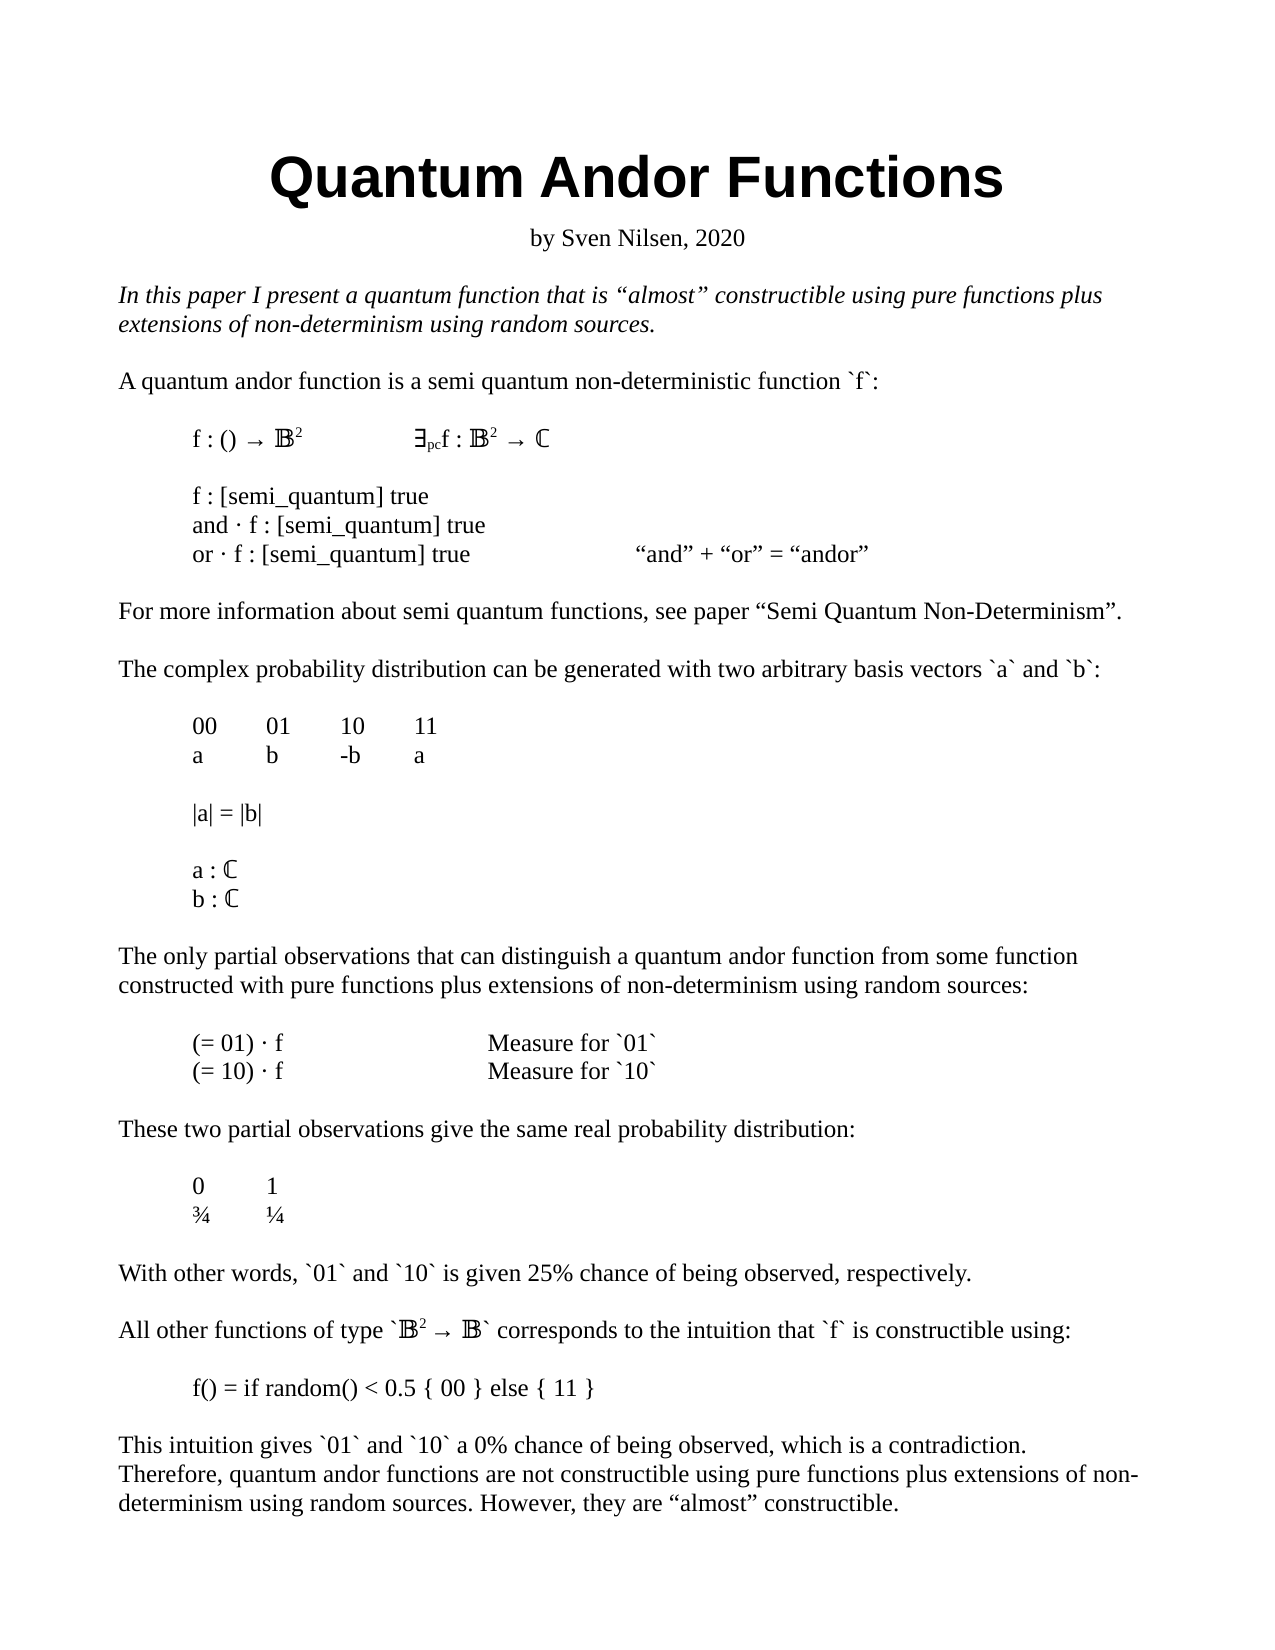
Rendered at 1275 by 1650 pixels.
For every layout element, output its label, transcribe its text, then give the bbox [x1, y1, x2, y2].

text Therefore, quantum andor functions are not constructible using pure functions plus extensions of non-determinism using random sources. However, they are “almost” constructible. [118, 1459, 1157, 1516]
text ¾ ¼ [118, 1200, 1157, 1229]
text In this paper I present a quantum function that is “almost” constructible using pure functions plus extensions of non-determinism using random sources. [118, 280, 1157, 338]
text f : [semi_quantum] true [118, 481, 1157, 510]
text This intuition gives `01` and `10` a 0% chance of being observed, which is a contradiction. [118, 1430, 1157, 1459]
text b : ℂ [118, 884, 1157, 913]
title Quantum Andor Functions [118, 143, 1157, 210]
text With other words, `01` and `10` is given 25% chance of being observed, respectively. [118, 1258, 1157, 1286]
text |a| = |b| [118, 798, 1157, 826]
text a : ℂ [118, 855, 1157, 884]
text For more information about semi quantum functions, see paper “Semi Quantum Non-Determinism”. [118, 596, 1157, 625]
text 0 1 [118, 1171, 1157, 1200]
text by Sven Nilsen, 2020 [118, 223, 1157, 251]
text (= 01) · f Measure for `01` [118, 1028, 1157, 1056]
text These two partial observations give the same real probability distribution: [118, 1114, 1157, 1143]
text a b -b a [118, 740, 1157, 769]
text or · f : [semi_quantum] true “and” + “or” = “andor” [118, 539, 1157, 568]
text (= 10) · f Measure for `10` [118, 1056, 1157, 1085]
text The only partial observations that can distinguish a quantum andor function from some function constructed with pure functions plus extensions of non-determinism using random sources: [118, 941, 1157, 999]
text A quantum andor function is a semi quantum non-deterministic function `f`: [118, 366, 1157, 395]
text and · f : [semi_quantum] true [118, 510, 1157, 539]
text The complex probability distribution can be generated with two arbitrary basis vectors `a` and `b`: [118, 654, 1157, 683]
text f : () → 𝔹2 ∃pcf : 𝔹2 → ℂ [118, 424, 1157, 453]
text All other functions of type `𝔹2 → 𝔹` corresponds to the intuition that `f` is constructible using: [118, 1315, 1157, 1344]
text f() = if random() < 0.5 { 00 } else { 11 } [118, 1373, 1157, 1401]
text 00 01 10 11 [118, 711, 1157, 740]
